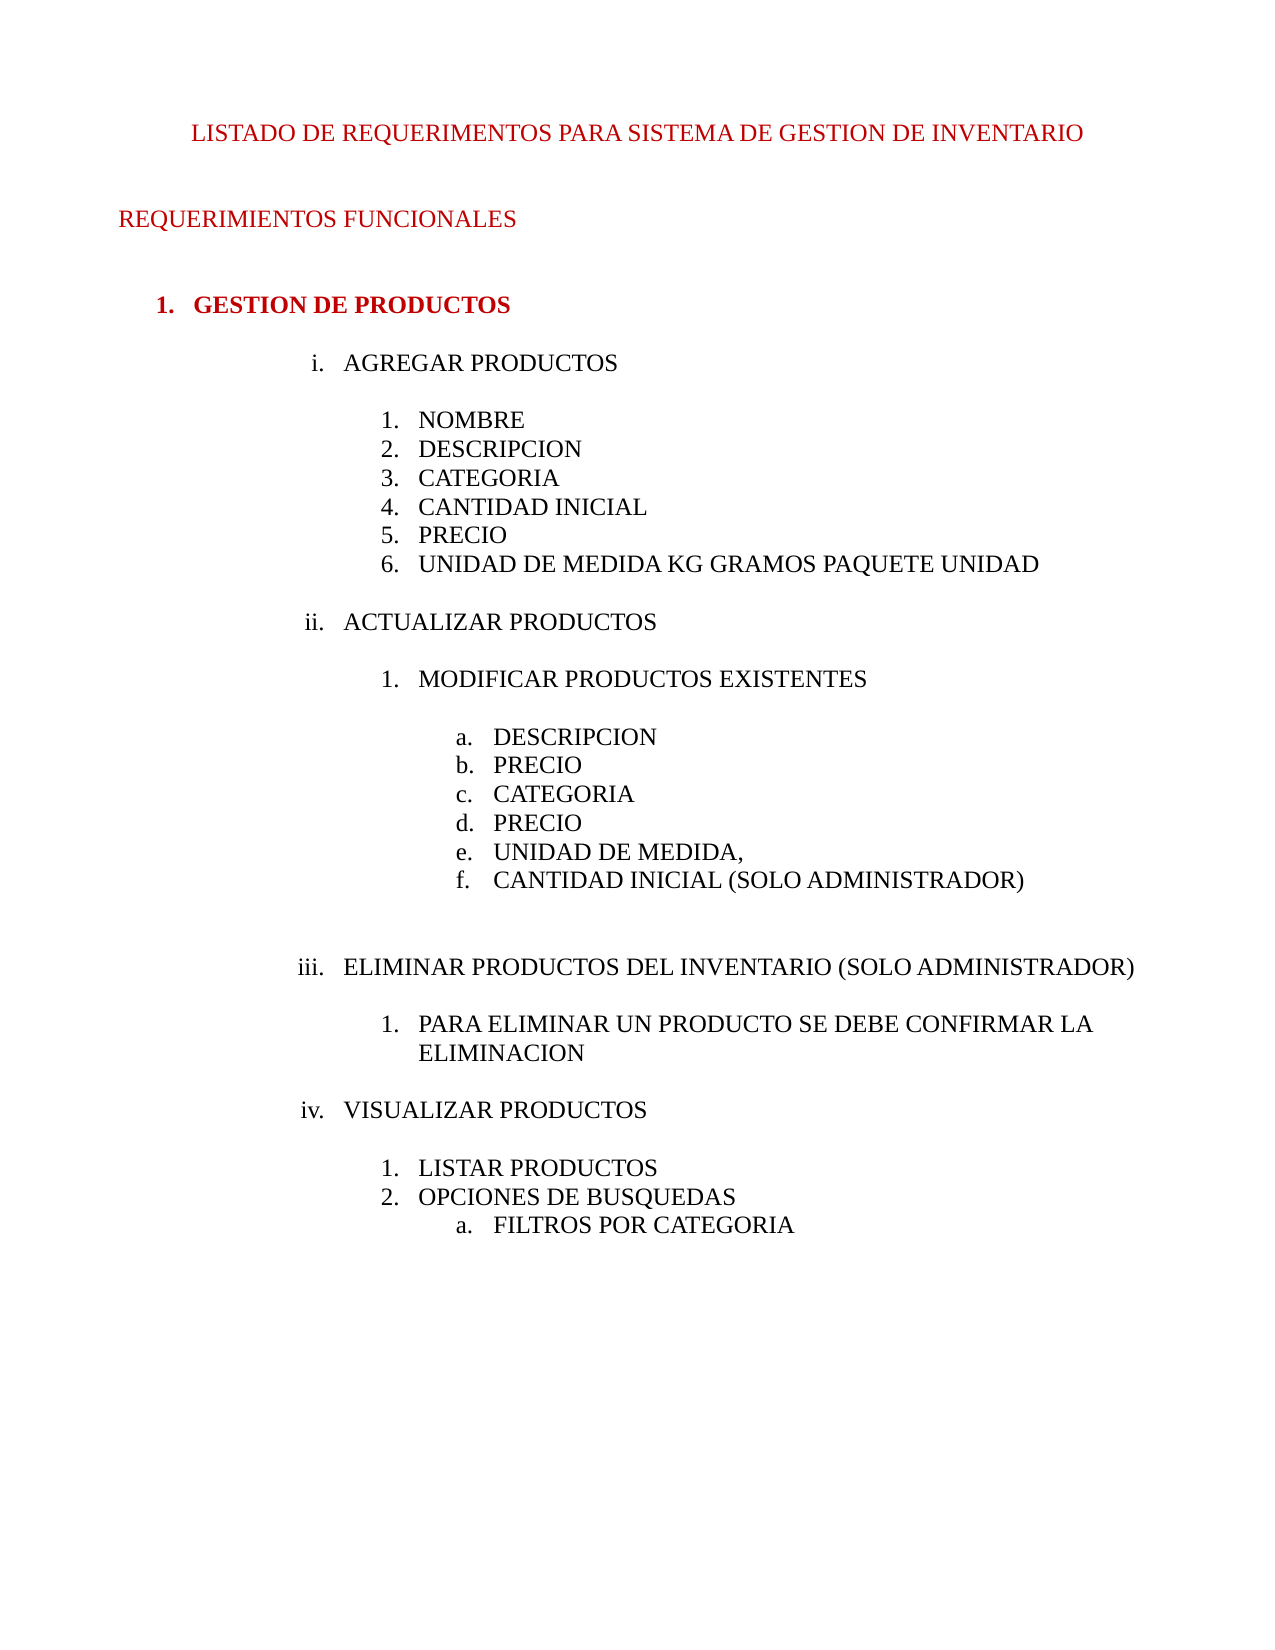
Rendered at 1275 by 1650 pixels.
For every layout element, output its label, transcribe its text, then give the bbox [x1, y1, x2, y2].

list FILTROS POR CATEGORIA [456, 1211, 1157, 1239]
list CATEGORIA [456, 779, 1157, 808]
list UNIDAD DE MEDIDA, [456, 837, 1157, 866]
list CANTIDAD INICIAL [381, 492, 1157, 521]
list PRECIO [456, 751, 1157, 779]
list CATEGORIA [381, 463, 1157, 492]
list PARA ELIMINAR UN PRODUCTO SE DEBE CONFIRMAR LA ELIMINACION [381, 1009, 1157, 1067]
list DESCRIPCION [381, 434, 1157, 463]
list ELIMINAR PRODUCTOS DEL INVENTARIO (SOLO ADMINISTRADOR) [324, 952, 1157, 981]
list CANTIDAD INICIAL (SOLO ADMINISTRADOR) [456, 866, 1157, 894]
list UNIDAD DE MEDIDA KG GRAMOS PAQUETE UNIDAD [381, 549, 1157, 578]
list PRECIO [456, 808, 1157, 837]
list LISTAR PRODUCTOS [381, 1153, 1157, 1182]
list DESCRIPCION [456, 722, 1157, 751]
list VISUALIZAR PRODUCTOS [324, 1096, 1157, 1124]
list ACTUALIZAR PRODUCTOS [324, 607, 1157, 636]
list MODIFICAR PRODUCTOS EXISTENTES [381, 664, 1157, 693]
text REQUERIMIENTOS FUNCIONALES [118, 204, 1157, 233]
list OPCIONES DE BUSQUEDAS [381, 1182, 1157, 1211]
list NOMBRE [381, 406, 1157, 434]
list GESTION DE PRODUCTOS [156, 291, 1157, 319]
text LISTADO DE REQUERIMENTOS PARA SISTEMA DE GESTION DE INVENTARIO [118, 118, 1157, 147]
list PRECIO [381, 521, 1157, 549]
list AGREGAR PRODUCTOS [324, 348, 1157, 377]
